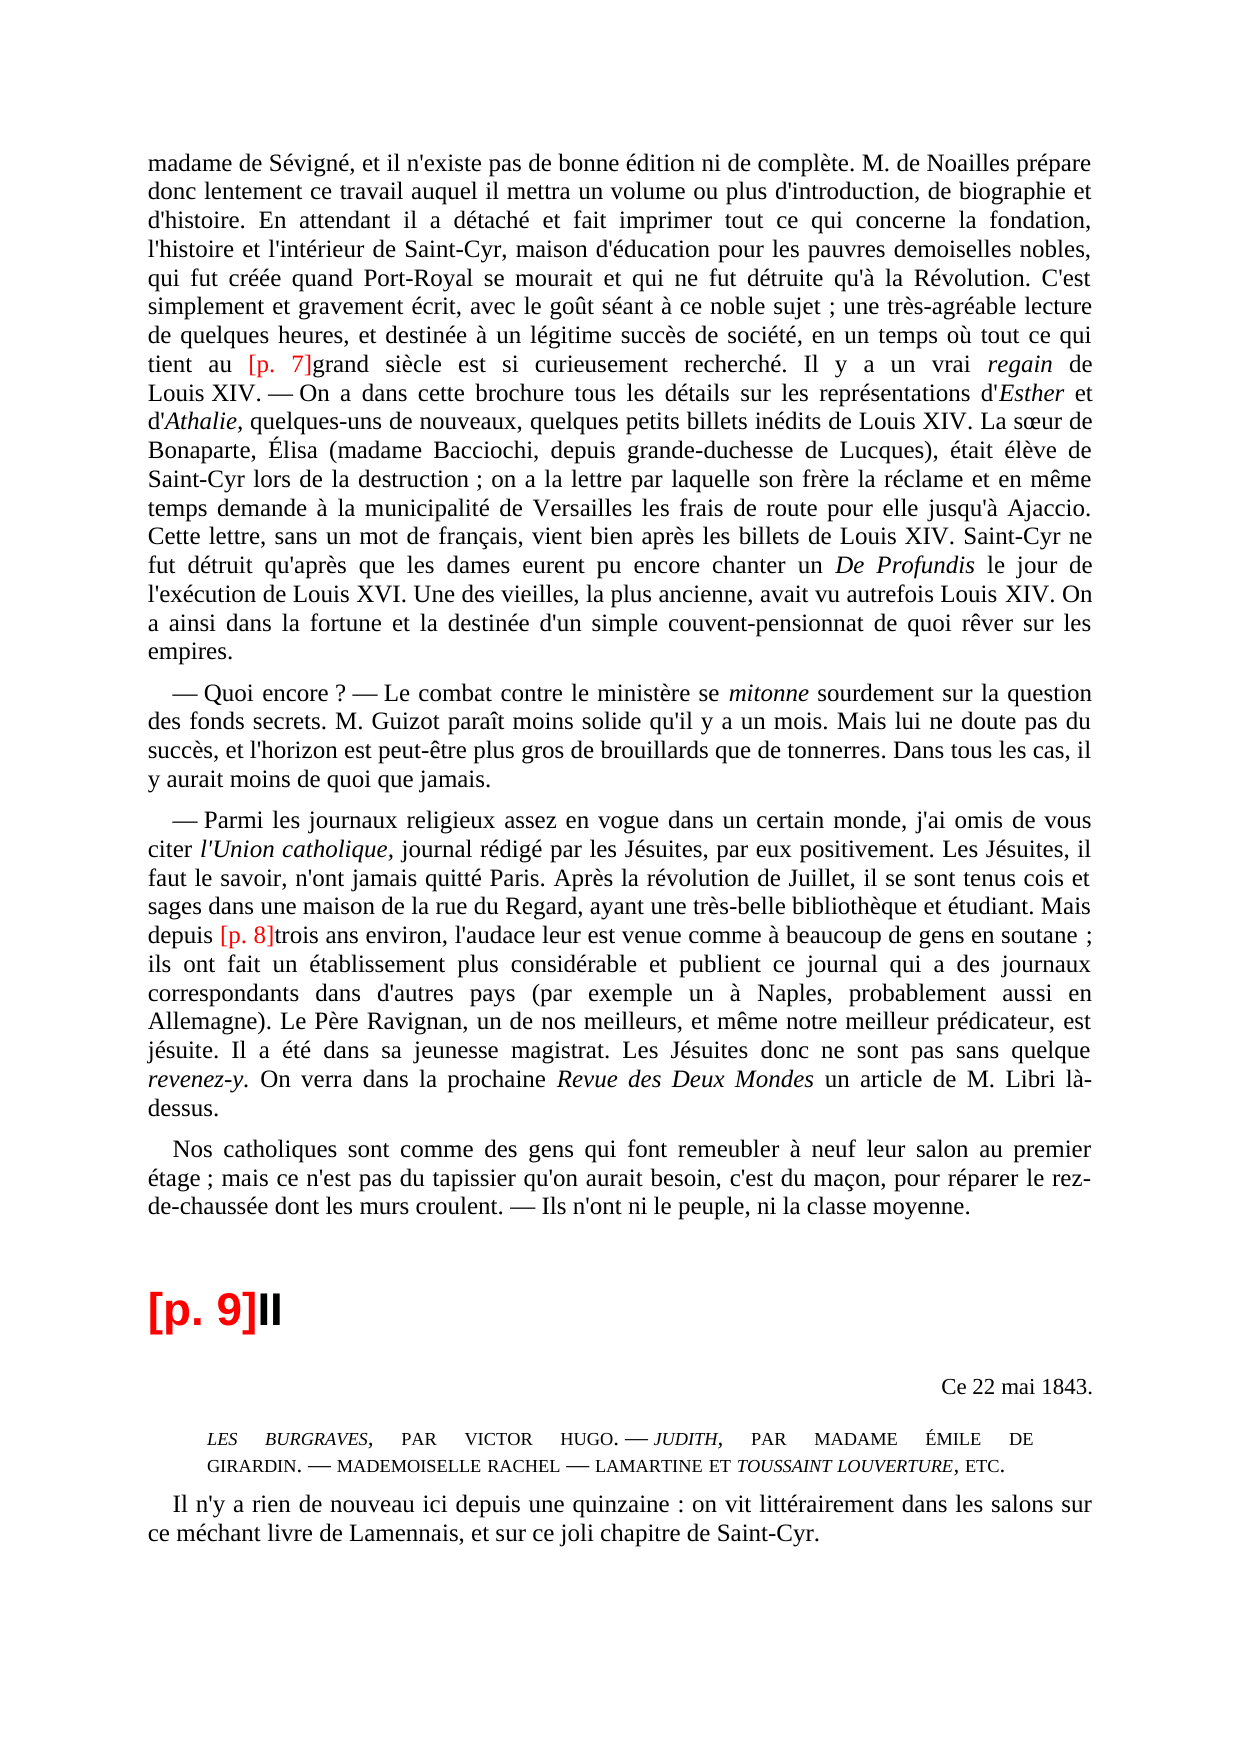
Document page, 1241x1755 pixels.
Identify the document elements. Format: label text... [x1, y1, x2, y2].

text les burgraves, par victor hugo. — judith, par madame émile de girardin. — mademoiselle rachel — lamartine et toussaint louverture, etc. [207, 1424, 1033, 1477]
text — Parmi les journaux religieux assez en vogue dans un certain monde, j'ai omis de vous citer l'Union catholique, journal rédigé par les Jésuites, par eux positivement. Les Jésuites, il faut le savoir, n'ont jamais quitté Paris. Après la révolution de Juillet, il se sont tenus cois et sages dans une maison de la rue du Regard, ayant une très-belle bibliothèque et étudiant. Mais depuis [p. 8]trois ans environ, l'audace leur est venue comme à beaucoup de gens en soutane ; ils ont fait un établissement plus considérable et publient ce journal qui a des journaux correspondants dans d'autres pays (par exemple un à Naples, probablement aussi en Allemagne). Le Père Ravignan, un de nos meilleurs, et même notre meilleur prédicateur, est jésuite. Il a été dans sa jeunesse magistrat. Les Jésuites donc ne sont pas sans quelque revenez-y. On verra dans la prochaine Revue des Deux Mondes un article de M. Libri là-dessus. [148, 805, 1093, 1121]
text Nos catholiques sont comme des gens qui font remeubler à neuf leur salon au premier étage ; mais ce n'est pas du tapissier qu'on aurait besoin, c'est du maçon, pour réparer le rez-de-chaussée dont les murs croulent. — Ils n'ont ni le peuple, ni la classe moyenne. [148, 1134, 1093, 1220]
subtitle [p. 9]II [148, 1283, 1093, 1335]
text — Quoi encore ? — Le combat contre le ministère se mitonne sourdement sur la question des fonds secrets. M. Guizot paraît moins solide qu'il y a un mois. Mais lui ne doute pas du succès, et l'horizon est peut-être plus gros de brouillards que de tonnerres. Dans tous les cas, il y aurait moins de quoi que jamais. [148, 678, 1093, 793]
text madame de Sévigné, et il n'existe pas de bonne édition ni de complète. M. de Noailles prépare donc lentement ce travail auquel il mettra un volume ou plus d'introduction, de biographie et d'histoire. En attendant il a détaché et fait imprimer tout ce qui concerne la fondation, l'histoire et l'intérieur de Saint-Cyr, maison d'éducation pour les pauvres demoiselles nobles, qui fut créée quand Port-Royal se mourait et qui ne fut détruite qu'à la Révolution. C'est simplement et gravement écrit, avec le goût séant à ce noble sujet ; une très-agréable lecture de quelques heures, et destinée à un légitime succès de société, en un temps où tout ce qui tient au [p. 7]grand siècle est si curieusement recherché. Il y a un vrai regain de Louis XIV. — On a dans cette brochure tous les détails sur les représentations d'Esther et d'Athalie, quelques-uns de nouveaux, quelques petits billets inédits de Louis XIV. La sœur de Bonaparte, Élisa (madame Bacciochi, depuis grande-duchesse de Lucques), était élève de Saint-Cyr lors de la destruction ; on a la lettre par laquelle son frère la réclame et en même temps demande à la municipalité de Versailles les frais de route pour elle jusqu'à Ajaccio. Cette lettre, sans un mot de français, vient bien après les billets de Louis XIV. Saint-Cyr ne fut détruit qu'après que les dames eurent pu encore chanter un De Profundis le jour de l'exécution de Louis XVI. Une des vieilles, la plus ancienne, avait vu autrefois Louis XIV. On a ainsi dans la fortune et la destinée d'un simple couvent-pensionnat de quoi rêver sur les empires. [148, 148, 1093, 665]
text Ce 22 mai 1843. [148, 1373, 1093, 1399]
text Il n'y a rien de nouveau ici depuis une quinzaine : on vit littérairement dans les salons sur ce méchant livre de Lamennais, et sur ce joli chapitre de Saint-Cyr. [148, 1489, 1093, 1547]
